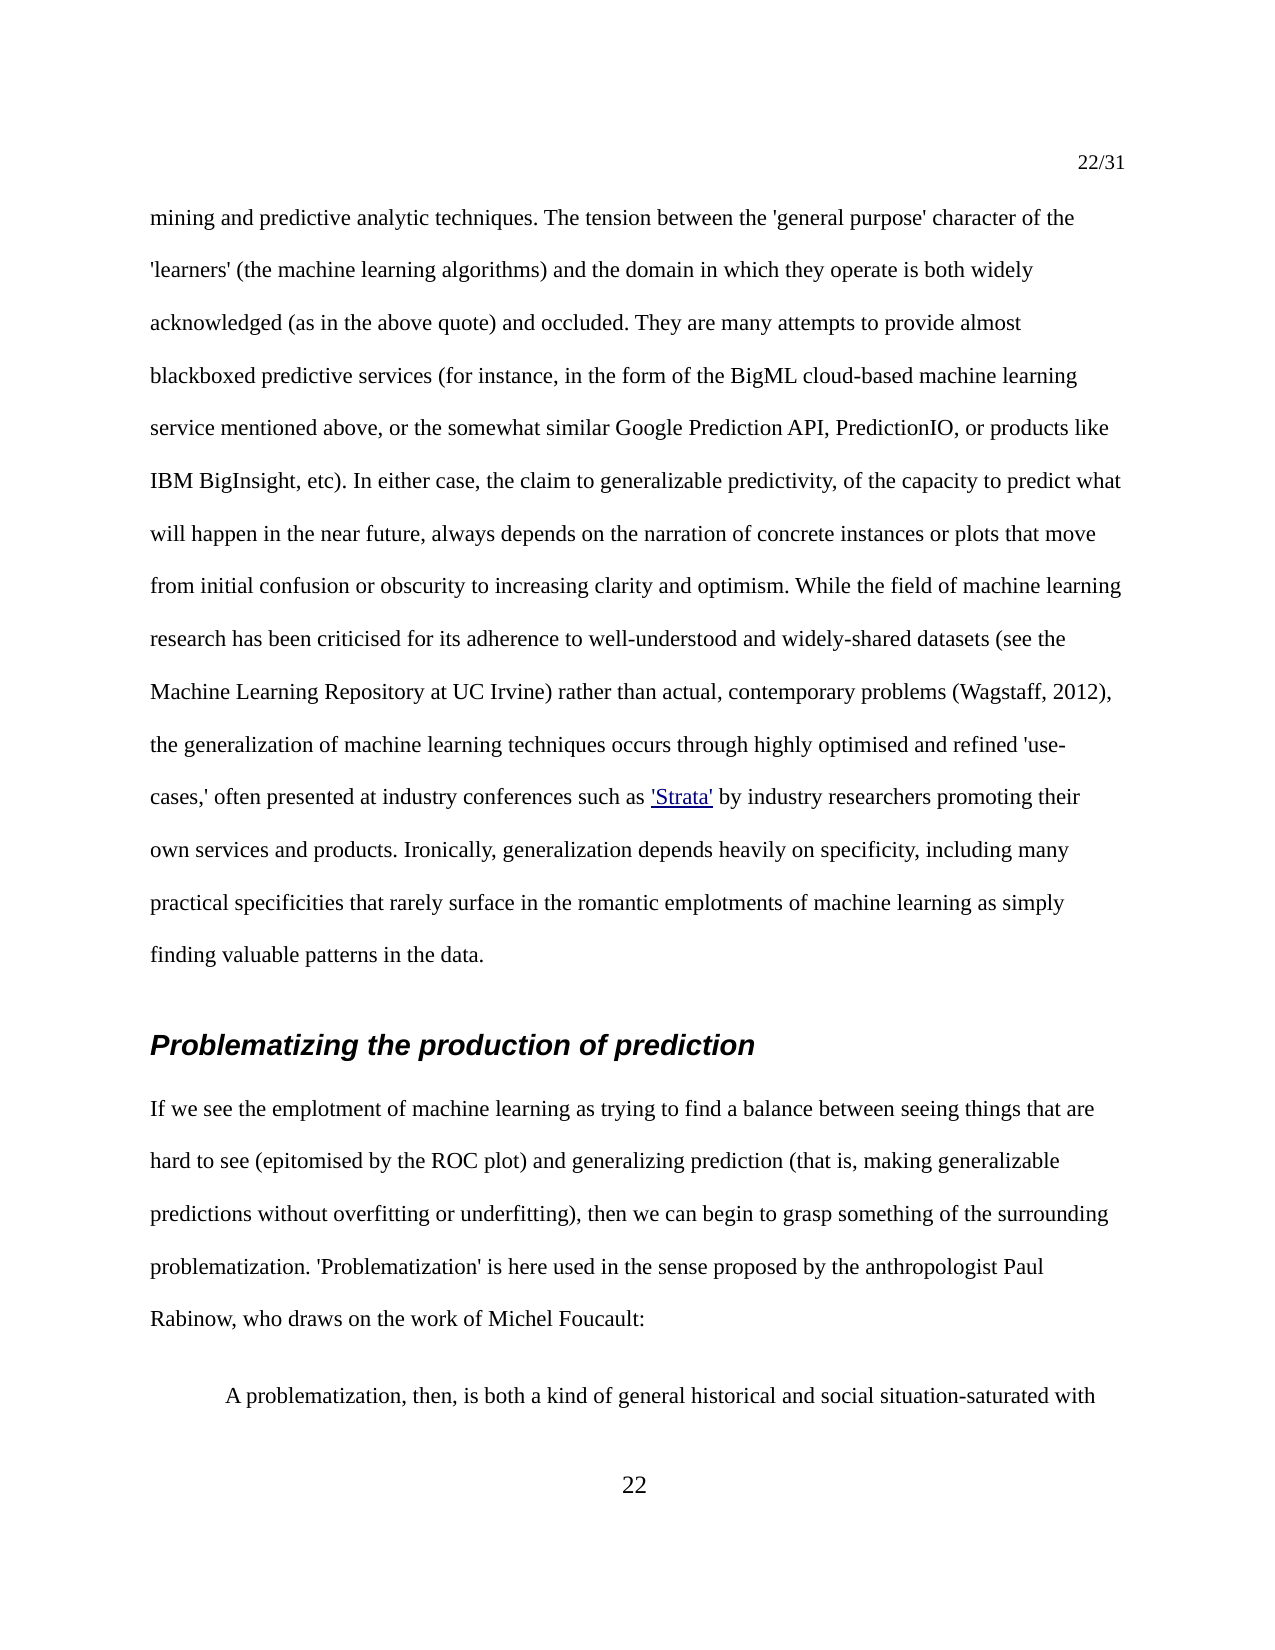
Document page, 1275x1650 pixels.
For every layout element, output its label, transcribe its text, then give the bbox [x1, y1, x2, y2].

text If we see the emplotment of machine learning as trying to find a balance between seeing things that are hard to see (epitomised by the ROC plot) and generalizing prediction (that is, making generalizable predictions without overfitting or underfitting), then we can begin to grasp something of the surrounding problematization. 'Problematization' is here used in the sense proposed by the anthropologist Paul Rabinow, who draws on the work of Michel Foucault: [150, 1095, 1125, 1332]
text A problematization, then, is both a kind of general historical and social situation-saturated with [225, 1382, 1125, 1408]
text mining and predictive analytic techniques. The tension between the 'general purpose' character of the 'learners' (the machine learning algorithms) and the domain in which they operate is both widely acknowledged (as in the above quote) and occluded. They are many attempts to provide almost blackboxed predictive services (for instance, in the form of the BigML cloud-based machine learning service mentioned above, or the somewhat similar Google Prediction API, PredictionIO, or products like IBM BigInsight, etc). In either case, the claim to generalizable predictivity, of the capacity to predict what will happen in the near future, always depends on the narration of concrete instances or plots that move from initial confusion or obscurity to increasing clarity and optimism. While the field of machine learning research has been criticised for its adherence to well-understood and widely-shared datasets (see the Machine Learning Repository at UC Irvine) rather than actual, contemporary problems (Wagstaff, 2012), the generalization of machine learning techniques occurs through highly optimised and refined 'use-cases,' often presented at industry conferences such as 'Strata' by industry researchers promoting their own services and products. Ironically, generalization depends heavily on specificity, including many practical specificities that rarely surface in the romantic emplotments of machine learning as simply finding valuable patterns in the data. [150, 203, 1125, 968]
subtitle Problematizing the production of prediction [150, 1028, 1125, 1062]
